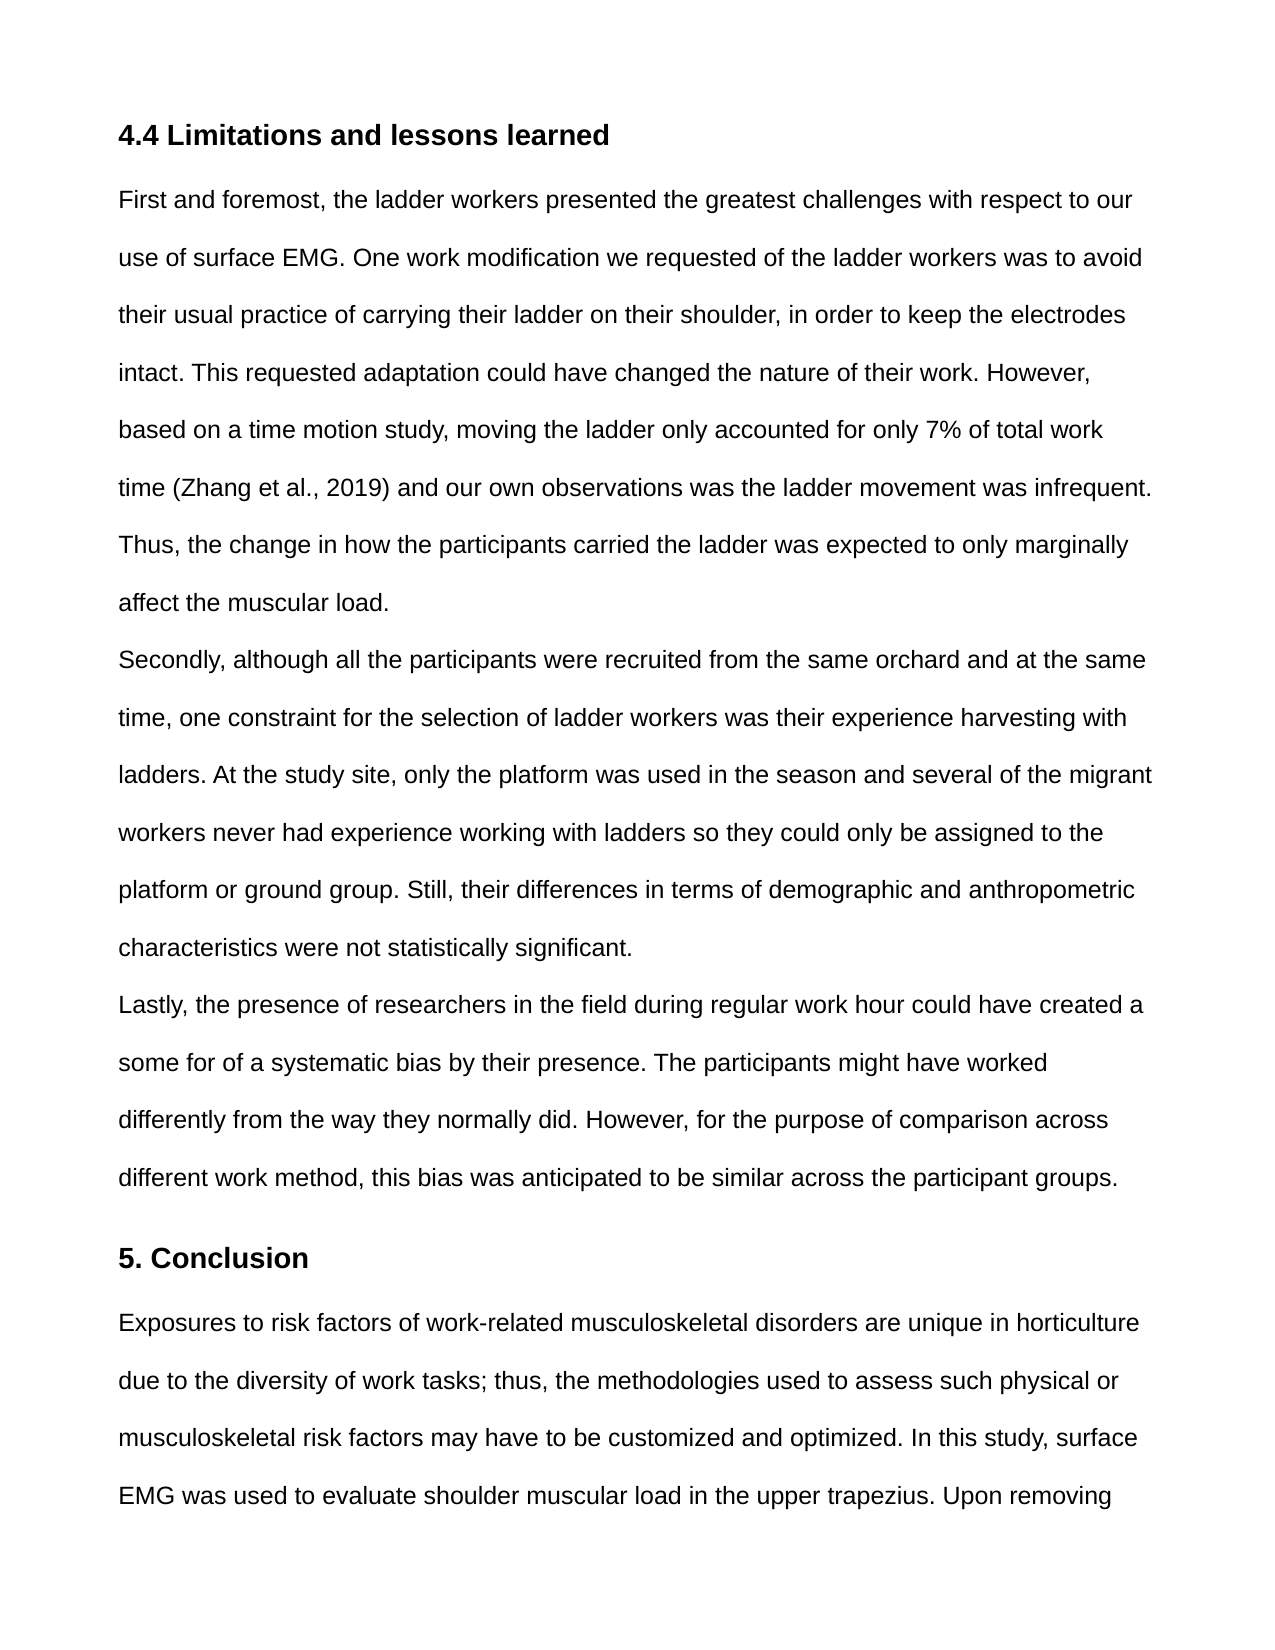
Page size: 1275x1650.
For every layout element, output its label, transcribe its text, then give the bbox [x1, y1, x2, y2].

text Lastly, the presence of researchers in the field during regular work hour could have created a some for of a systematic bias by their presence. The participants might have worked differently from the way they normally did. However, for the purpose of comparison across different work method, this bias was anticipated to be similar across the participant groups. [118, 990, 1157, 1191]
text Exposures to risk factors of work-related musculoskeletal disorders are unique in horticulture due to the diversity of work tasks; thus, the methodologies used to assess such physical or musculoskeletal risk factors may have to be customized and optimized. In this study, surface EMG was used to evaluate shoulder muscular load in the upper trapezius. Upon removing [118, 1308, 1157, 1509]
subtitle 5. Conclusion [118, 1241, 1157, 1274]
text Secondly, although all the participants were recruited from the same orchard and at the same time, one constraint for the selection of ladder workers was their experience harvesting with ladders. At the study site, only the platform was used in the season and several of the migrant workers never had experience working with ladders so they could only be assigned to the platform or ground group. Still, their differences in terms of demographic and anthropometric characteristics were not statistically significant. [118, 645, 1157, 961]
subtitle 4.4 Limitations and lessons learned [118, 118, 1157, 152]
text First and foremost, the ladder workers presented the greatest challenges with respect to our use of surface EMG. One work modification we requested of the ladder workers was to avoid their usual practice of carrying their ladder on their shoulder, in order to keep the electrodes intact. This requested adaptation could have changed the nature of their work. However, based on a time motion study, moving the ladder only accounted for only 7% of total work time (Zhang et al., 2019) and our own observations was the ladder movement was infrequent. Thus, the change in how the participants carried the ladder was expected to only marginally affect the muscular load. [118, 185, 1157, 616]
